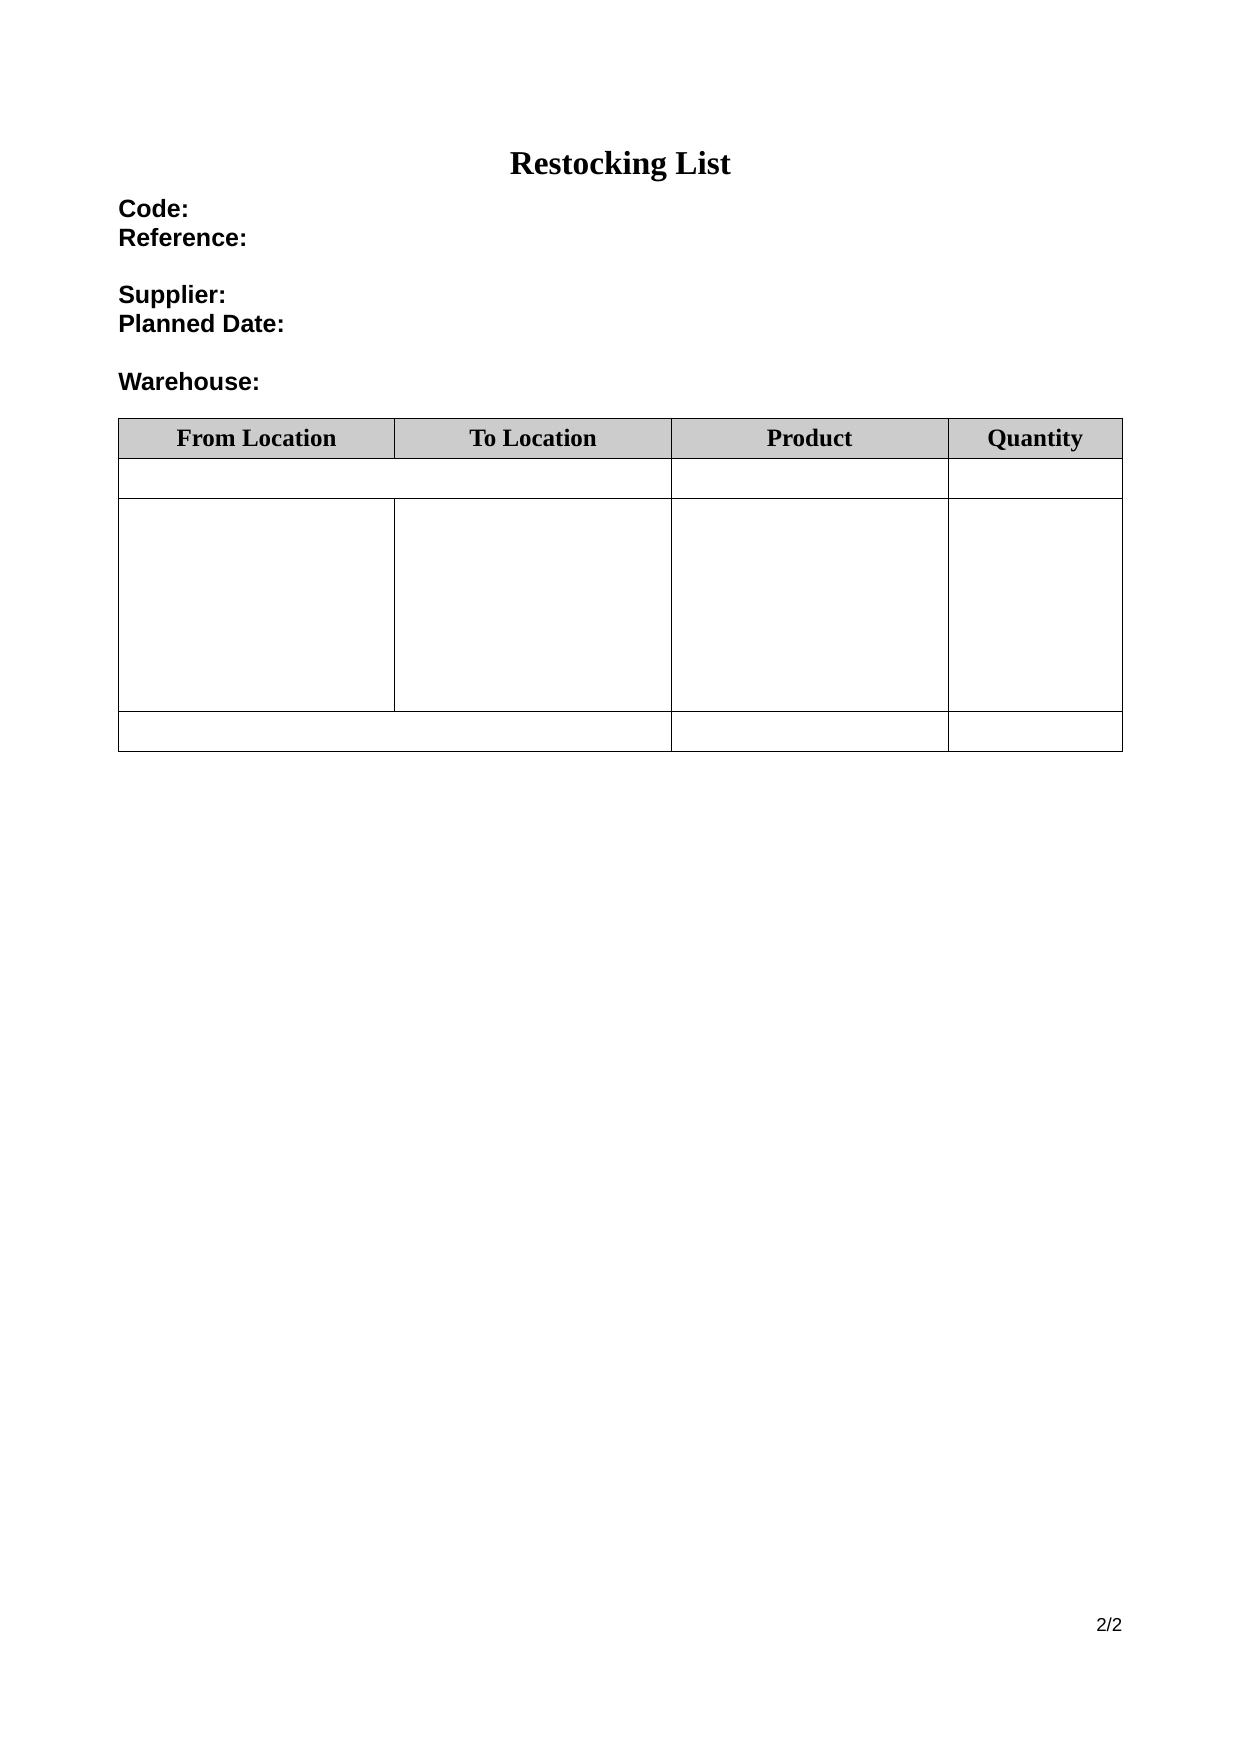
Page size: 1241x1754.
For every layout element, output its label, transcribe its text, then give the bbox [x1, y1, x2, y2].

table_cell <move.to_location.rec_name> [395, 499, 671, 711]
text </for> [118, 752, 1122, 780]
text Reference: <shipment.origins or ''><', ' if (shipment.origins and shipment.reference) else ''><shipment.reference or ''> [118, 223, 1122, 280]
table_cell [672, 459, 948, 498]
text Supplier: <shipment.supplier.rec_name> [118, 280, 1122, 309]
table_cell [672, 712, 948, 751]
table_header From Location [119, 419, 394, 458]
table_cell </for> [119, 712, 671, 751]
text Code: <shipment.code> [118, 194, 1122, 223]
table_header Quantity [949, 419, 1122, 458]
table_header Product [672, 419, 948, 458]
table_cell <for each="move in moves[shipment.id]"> [119, 459, 671, 498]
text Warehouse: <shipment.warehouse.rec_name> [118, 366, 1122, 395]
table_cell [949, 459, 1122, 498]
subtitle Restocking List [118, 143, 1122, 181]
table_cell <format_number(move.quantity, user.language, digits=move.unit_digits)> <move.uom.symbol> [949, 499, 1122, 711]
table_cell <move.product.rec_name> [672, 499, 948, 711]
table_cell <move.from_location.rec_name> [119, 499, 394, 711]
table_cell [949, 712, 1122, 751]
text Planned Date: <shipment.planned_date and format_date(shipment.planned_date, user.language) or ''> [118, 309, 1122, 366]
table_header To Location [395, 419, 671, 458]
